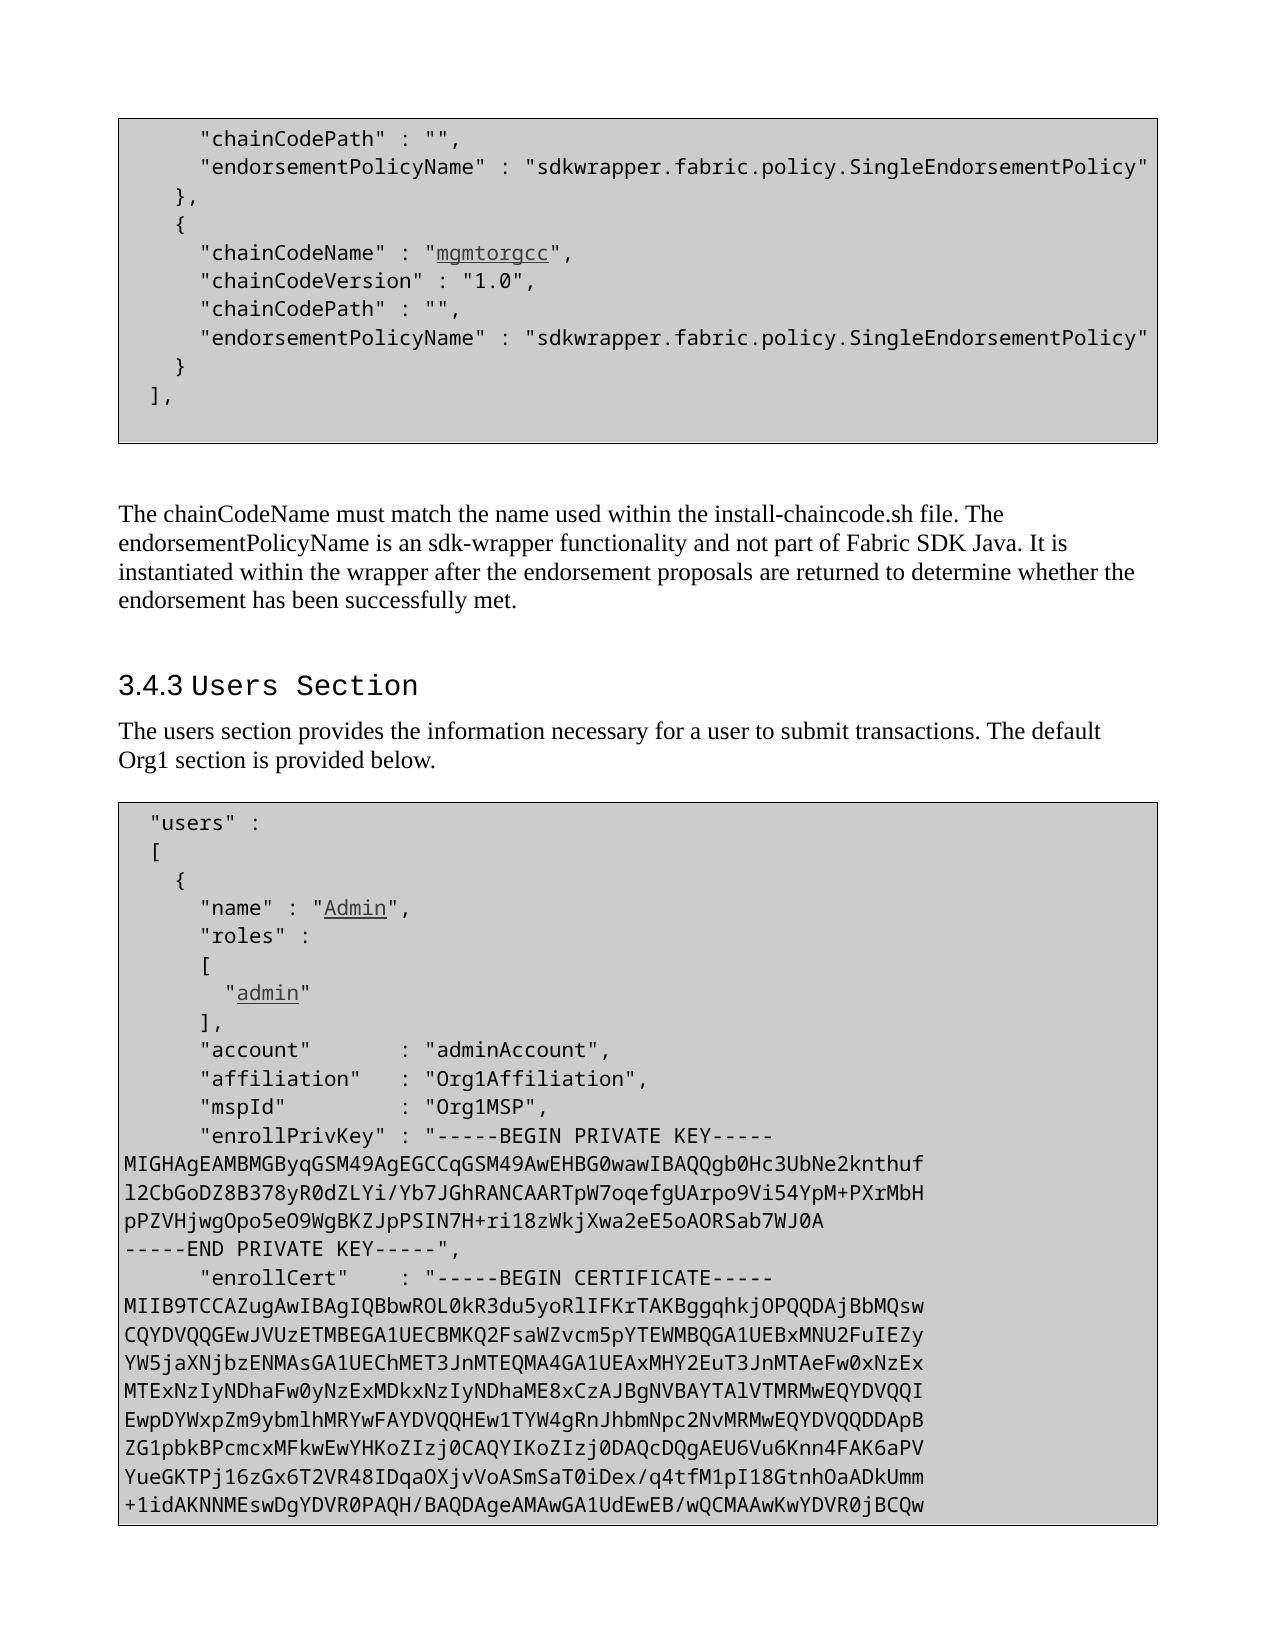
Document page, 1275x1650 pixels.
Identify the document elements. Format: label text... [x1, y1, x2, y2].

subtitle Users Section [118, 668, 1157, 704]
text The users section provides the information necessary for a user to submit transactions. The default Org1 section is provided below. [118, 716, 1157, 774]
table_header "chainCodePath" : "", "endorsementPolicyName" : "sdkwrapper.fabric.policy.SingleEndorsementPolicy" }, { "chainCodeName" : "mgmtorgcc", "chainCodeVersion" : "1.0", "chainCodePath" : "", "endorsementPolicyName" : "sdkwrapper.fabric.policy.SingleEndorsementPolicy" } ], [119, 119, 1157, 442]
text The chainCodeName must match the name used within the install-chaincode.sh file. The endorsementPolicyName is an sdk-wrapper functionality and not part of Fabric SDK Java. It is instantiated within the wrapper after the endorsement proposals are returned to determine whether the endorsement has been successfully met. [118, 499, 1157, 614]
table_header "users" : [ { "name" : "Admin", "roles" : [ "admin" ], "account" : "adminAccount", "affiliation" : "Org1Affiliation", "mspId" : "Org1MSP", "enrollPrivKey" : "-----BEGIN PRIVATE KEY----- MIGHAgEAMBMGByqGSM49AgEGCCqGSM49AwEHBG0wawIBAQQgb0Hc3UbNe2knthuf l2CbGoDZ8B378yR0dZLYi/Yb7JGhRANCAARTpW7oqefgUArpo9Vi54YpM+PXrMbH pPZVHjwgOpo5eO9WgBKZJpPSIN7H+ri18zWkjXwa2eE5oAORSab7WJ0A -----END PRIVATE KEY-----", "enrollCert" : "-----BEGIN CERTIFICATE----- MIIB9TCCAZugAwIBAgIQBbwROL0kR3du5yoRlIFKrTAKBggqhkjOPQQDAjBbMQsw CQYDVQQGEwJVUzETMBEGA1UECBMKQ2FsaWZvcm5pYTEWMBQGA1UEBxMNU2FuIEZy YW5jaXNjbzENMAsGA1UEChMET3JnMTEQMA4GA1UEAxMHY2EuT3JnMTAeFw0xNzEx MTExNzIyNDhaFw0yNzExMDkxNzIyNDhaME8xCzAJBgNVBAYTAlVTMRMwEQYDVQQI EwpDYWxpZm9ybmlhMRYwFAYDVQQHEw1TYW4gRnJhbmNpc2NvMRMwEQYDVQQDDApB ZG1pbkBPcmcxMFkwEwYHKoZIzj0CAQYIKoZIzj0DAQcDQgAEU6Vu6Knn4FAK6aPV YueGKTPj16zGx6T2VR48IDqaOXjvVoASmSaT0iDex/q4tfM1pI18GtnhOaADkUmm +1idAKNNMEswDgYDVR0PAQH/BAQDAgeAMAwGA1UdEwEB/wQCMAAwKwYDVR0jBCQw [119, 803, 1157, 1524]
